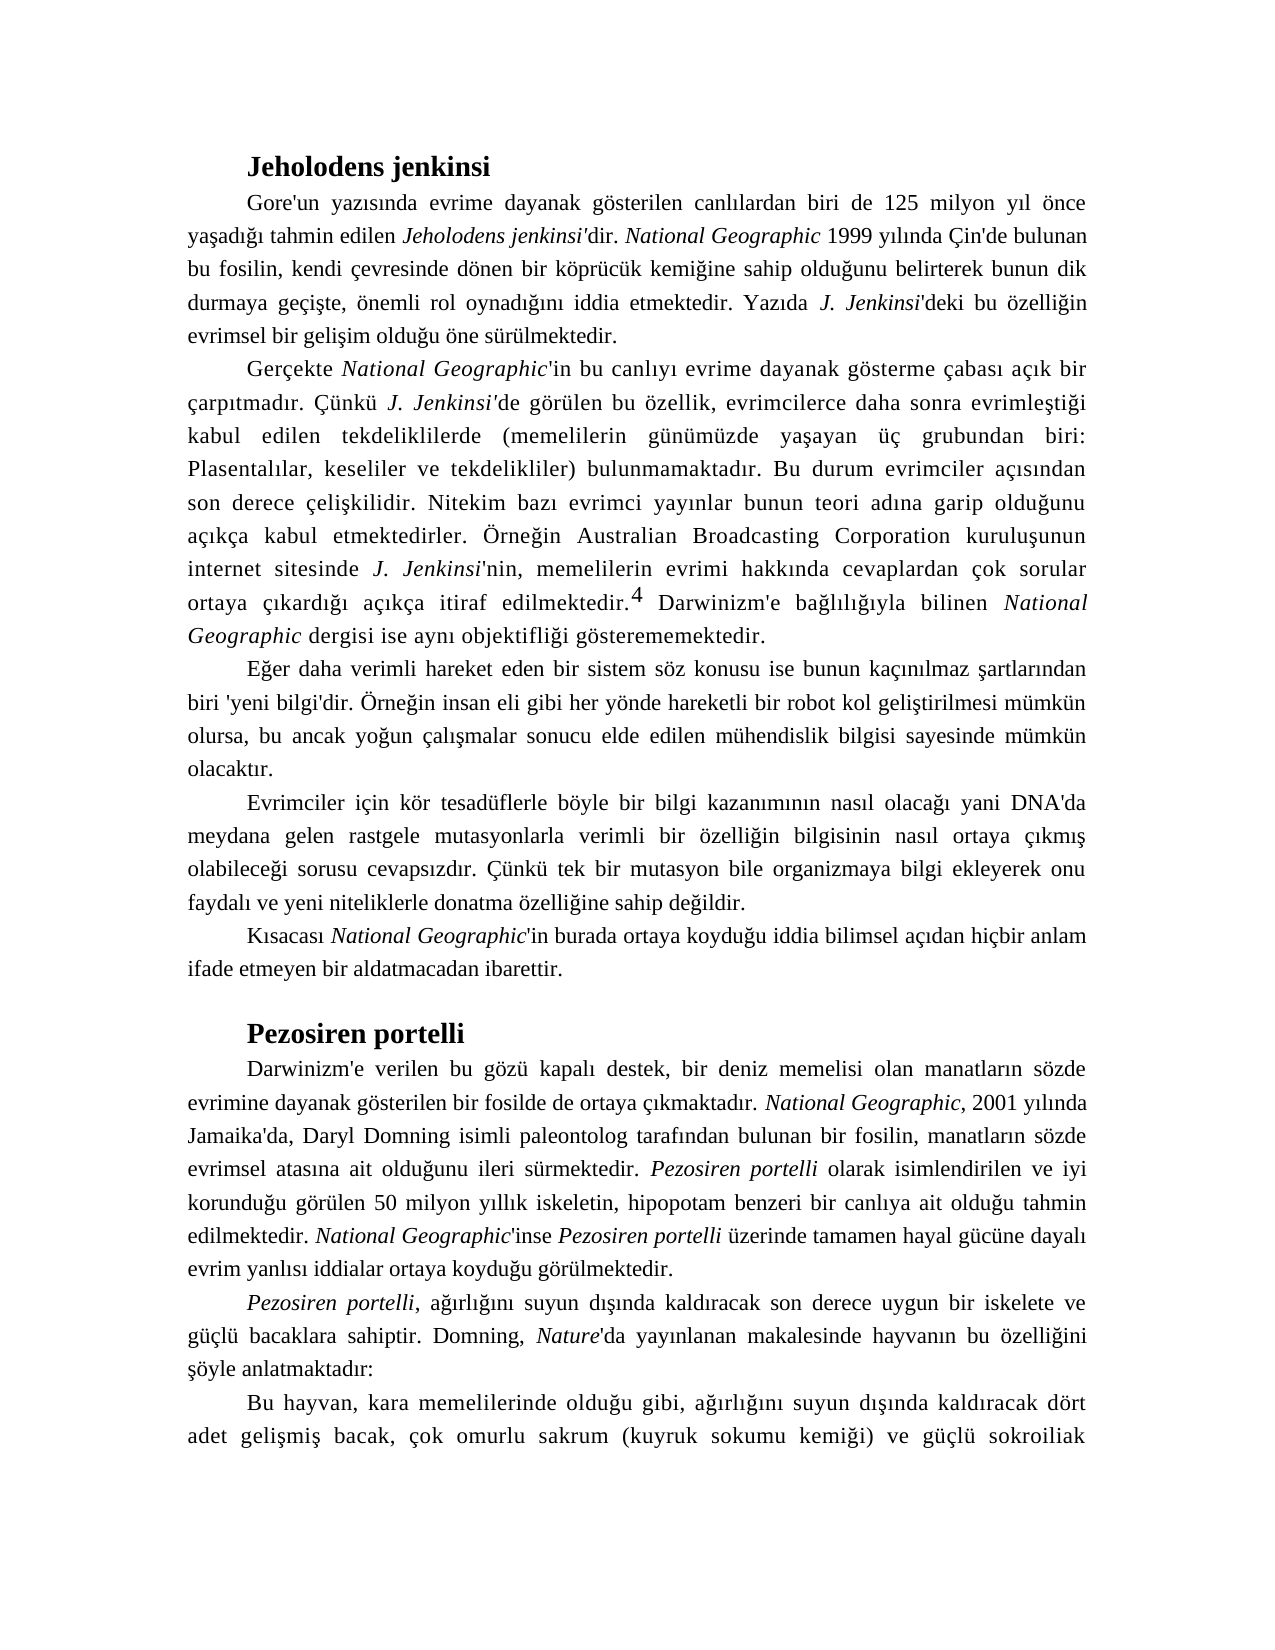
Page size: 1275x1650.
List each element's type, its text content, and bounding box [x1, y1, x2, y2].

text Darwinizm'e verilen bu gözü kapalı destek, bir deniz memelisi olan manatların sözde evrimine dayanak gösterilen bir fosilde de ortaya çıkmaktadır. National Geographic, 2001 yılında Jamaika'da, Daryl Domning isimli paleontolog tarafından bulunan bir fosilin, manatların sözde evrimsel atasına ait olduğunu ileri sürmektedir. Pezosiren portelli olarak isimlendirilen ve iyi korunduğu görülen 50 milyon yıllık iskeletin, hipopotam benzeri bir canlıya ait olduğu tahmin edilmektedir. National Geographic'inse Pezosiren portelli üzerinde tamamen hayal gücüne dayalı evrim yanlısı iddialar ortaya koyduğu görülmektedir. [187, 1050, 1087, 1283]
text Gore'un yazısında evrime dayanak gösterilen canlılardan biri de 125 milyon yıl önce yaşadığı tahmin edilen Jeholodens jenkinsi'dir. National Geographic 1999 yılında Çin'de bulunan bu fosilin, kendi çevresinde dönen bir köprücük kemiğine sahip olduğunu belirterek bunun dik durmaya geçişte, önemli rol oynadığını iddia etmektedir. Yazıda J. Jenkinsi'deki bu özelliğin evrimsel bir gelişim olduğu öne sürülmektedir. [187, 183, 1087, 350]
text Bu hayvan, kara memelilerinde olduğu gibi, ağırlığını suyun dışında kaldıracak dört adet gelişmiş bacak, çok omurlu sakrum (kuyruk sokumu kemiği) ve güçlü sokroiliak [187, 1383, 1087, 1450]
text Evrimciler için kör tesadüflerle böyle bir bilgi kazanımının nasıl olacağı yani DNA'da meydana gelen rastgele mutasyonlarla verimli bir özelliğin bilgisinin nasıl ortaya çıkmış olabileceği sorusu cevapsızdır. Çünkü tek bir mutasyon bile organizmaya bilgi ekleyerek onu faydalı ve yeni niteliklerle donatma özelliğine sahip değildir. [187, 783, 1087, 917]
text Pezosiren portelli, ağırlığını suyun dışında kaldıracak son derece uygun bir iskelete ve güçlü bacaklara sahiptir. Domning, Nature'da yayınlanan makalesinde hayvanın bu özelliğini şöyle anlatmaktadır: [187, 1283, 1087, 1383]
text Eğer daha verimli hareket eden bir sistem söz konusu ise bunun kaçınılmaz şartlarından biri 'yeni bilgi'dir. Örneğin insan eli gibi her yönde hareketli bir robot kol geliştirilmesi mümkün olursa, bu ancak yoğun çalışmalar sonucu elde edilen mühendislik bilgisi sayesinde mümkün olacaktır. [187, 650, 1087, 783]
text Kısacası National Geographic'in burada ortaya koyduğu iddia bilimsel açıdan hiçbir anlam ifade etmeyen bir aldatmacadan ibarettir. [187, 917, 1087, 983]
text Jeholodens jenkinsi [187, 150, 1087, 183]
text Pezosiren portelli [187, 1017, 1087, 1050]
text Gerçekte National Geographic'in bu canlıyı evrime dayanak gösterme çabası açık bir çarpıtmadır. Çünkü J. Jenkinsi'de görülen bu özellik, evrimcilerce daha sonra evrimleştiği kabul edilen tekdeliklilerde (memelilerin günümüzde yaşayan üç grubundan biri: Plasentalılar, keseliler ve tekdelikliler) bulunmamaktadır. Bu durum evrimciler açısından son derece çelişkilidir. Nitekim bazı evrimci yayınlar bunun teori adına garip olduğunu açıkça kabul etmektedirler. Örneğin Australian Broadcasting Corporation kuruluşunun internet sitesinde J. Jenkinsi'nin, memelilerin evrimi hakkında cevaplardan çok sorular ortaya çıkardığı açıkça itiraf edilmektedir.4 Darwinizm'e bağlılığıyla bilinen National Geographic dergisi ise aynı objektifliği gösterememektedir. [187, 350, 1087, 650]
